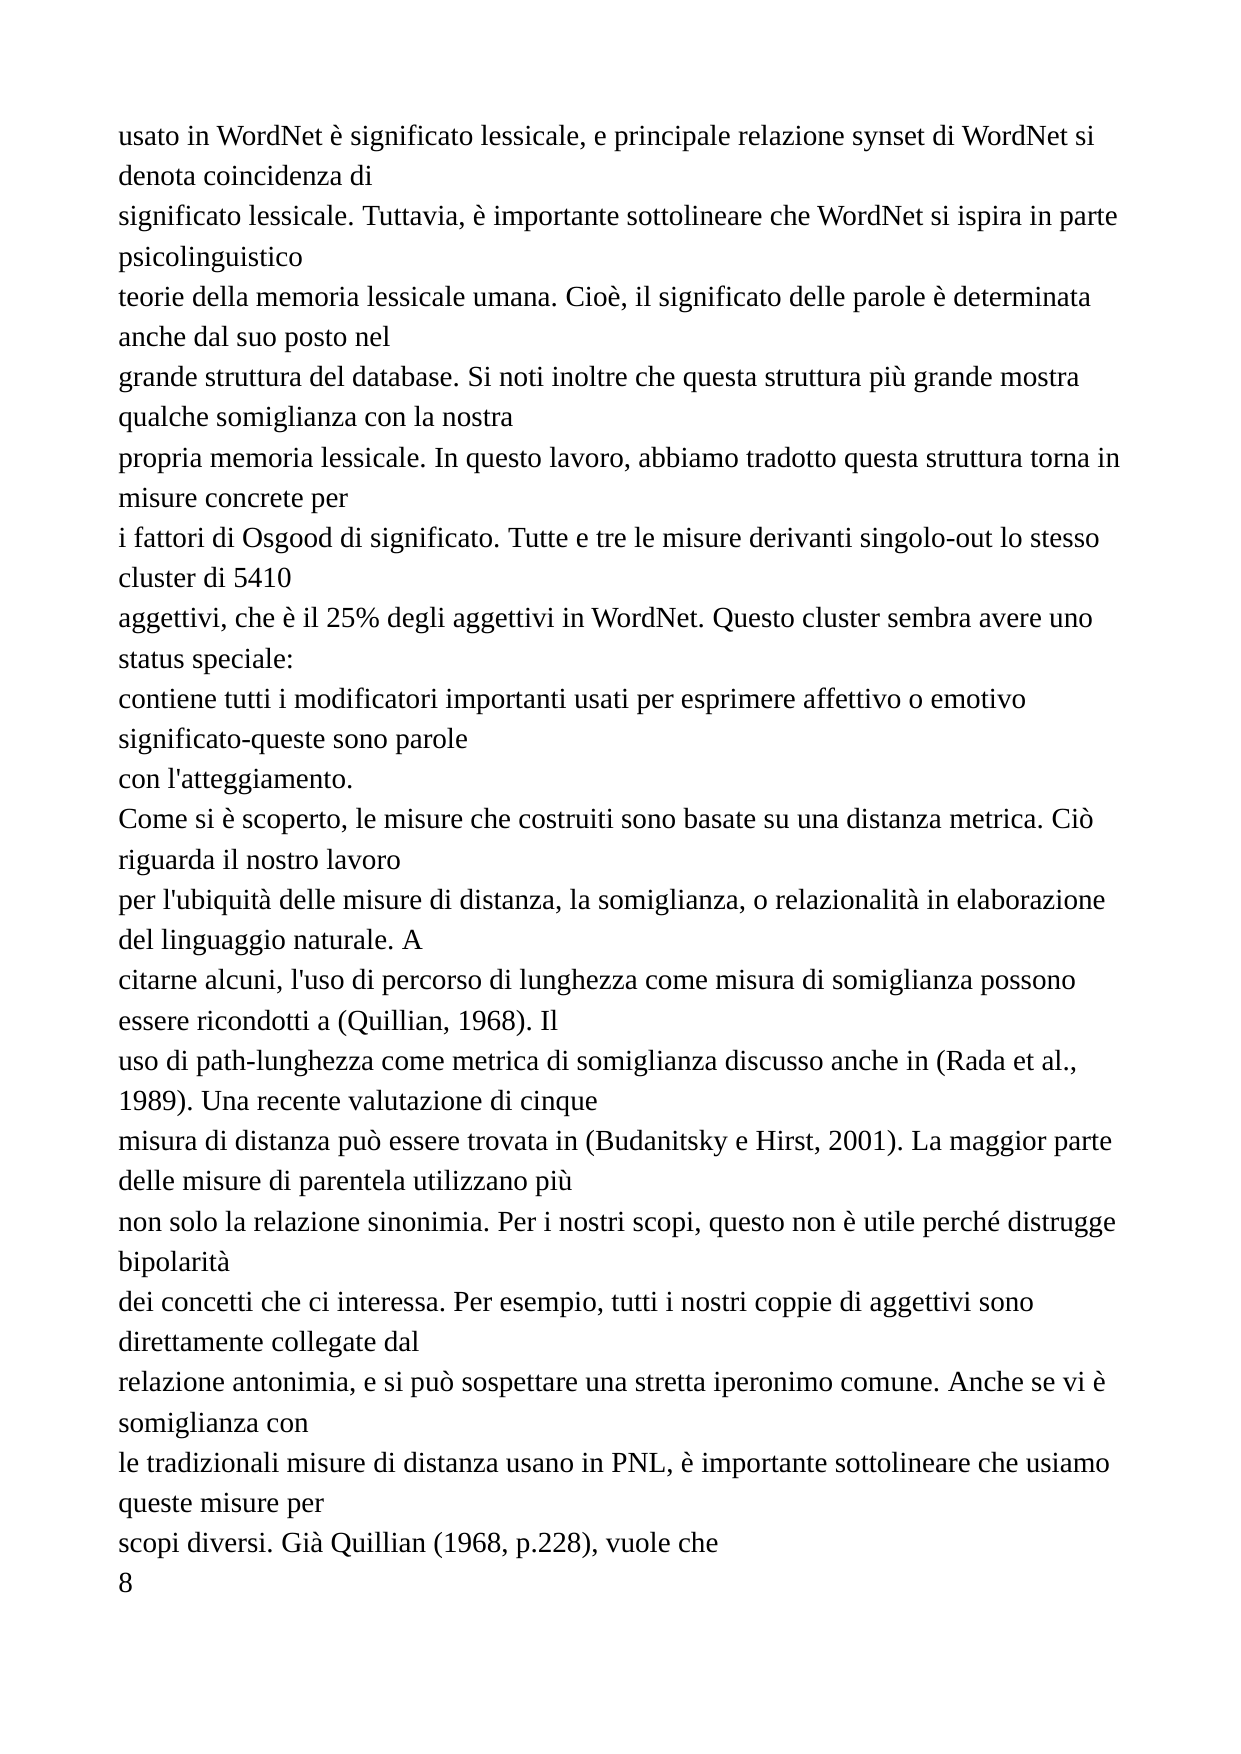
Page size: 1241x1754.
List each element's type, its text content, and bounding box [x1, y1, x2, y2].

text grande struttura del database. Si noti inoltre che questa struttura più grande mostra qualche somiglianza con la nostra [118, 359, 1122, 433]
text con l'atteggiamento. [118, 761, 1122, 795]
text propria memoria lessicale. In questo lavoro, abbiamo tradotto questa struttura torna in misure concrete per [118, 440, 1122, 513]
text Come si è scoperto, le misure che costruiti sono basate su una distanza metrica. Ciò riguarda il nostro lavoro [118, 802, 1122, 875]
text teorie della memoria lessicale umana. Cioè, il significato delle parole è determinata anche dal suo posto nel [118, 279, 1122, 353]
text scopi diversi. Già Quillian (1968, p.228), vuole che [118, 1525, 1122, 1559]
text dei concetti che ci interessa. Per esempio, tutti i nostri coppie di aggettivi sono direttamente collegate dal [118, 1284, 1122, 1358]
text aggettivi, che è il 25% degli aggettivi in WordNet. Questo cluster sembra avere uno status speciale: [118, 601, 1122, 674]
text le tradizionali misure di distanza usano in PNL, è importante sottolineare che usiamo queste misure per [118, 1445, 1122, 1519]
text usato in WordNet è significato lessicale, e principale relazione synset di WordNet si denota coincidenza di [118, 118, 1122, 192]
text citarne alcuni, l'uso di percorso di lunghezza come misura di somiglianza possono essere ricondotti a (Quillian, 1968). Il [118, 962, 1122, 1036]
text contiene tutti i modificatori importanti usati per esprimere affettivo o emotivo significato-queste sono parole [118, 681, 1122, 755]
text relazione antonimia, e si può sospettare una stretta iperonimo comune. Anche se vi è somiglianza con [118, 1364, 1122, 1438]
text per l'ubiquità delle misure di distanza, la somiglianza, o relazionalità in elaborazione del linguaggio naturale. A [118, 882, 1122, 956]
text significato lessicale. Tuttavia, è importante sottolineare che WordNet si ispira in parte psicolinguistico [118, 198, 1122, 272]
text misura di distanza può essere trovata in (Budanitsky e Hirst, 2001). La maggior parte delle misure di parentela utilizzano più [118, 1123, 1122, 1197]
text i fattori di Osgood di significato. Tutte e tre le misure derivanti singolo-out lo stesso cluster di 5410 [118, 520, 1122, 594]
text non solo la relazione sinonimia. Per i nostri scopi, questo non è utile perché distrugge bipolarità [118, 1204, 1122, 1277]
text uso di path-lunghezza come metrica di somiglianza discusso anche in (Rada et al., 1989). Una recente valutazione di cinque [118, 1043, 1122, 1117]
text 8 [118, 1566, 1122, 1599]
